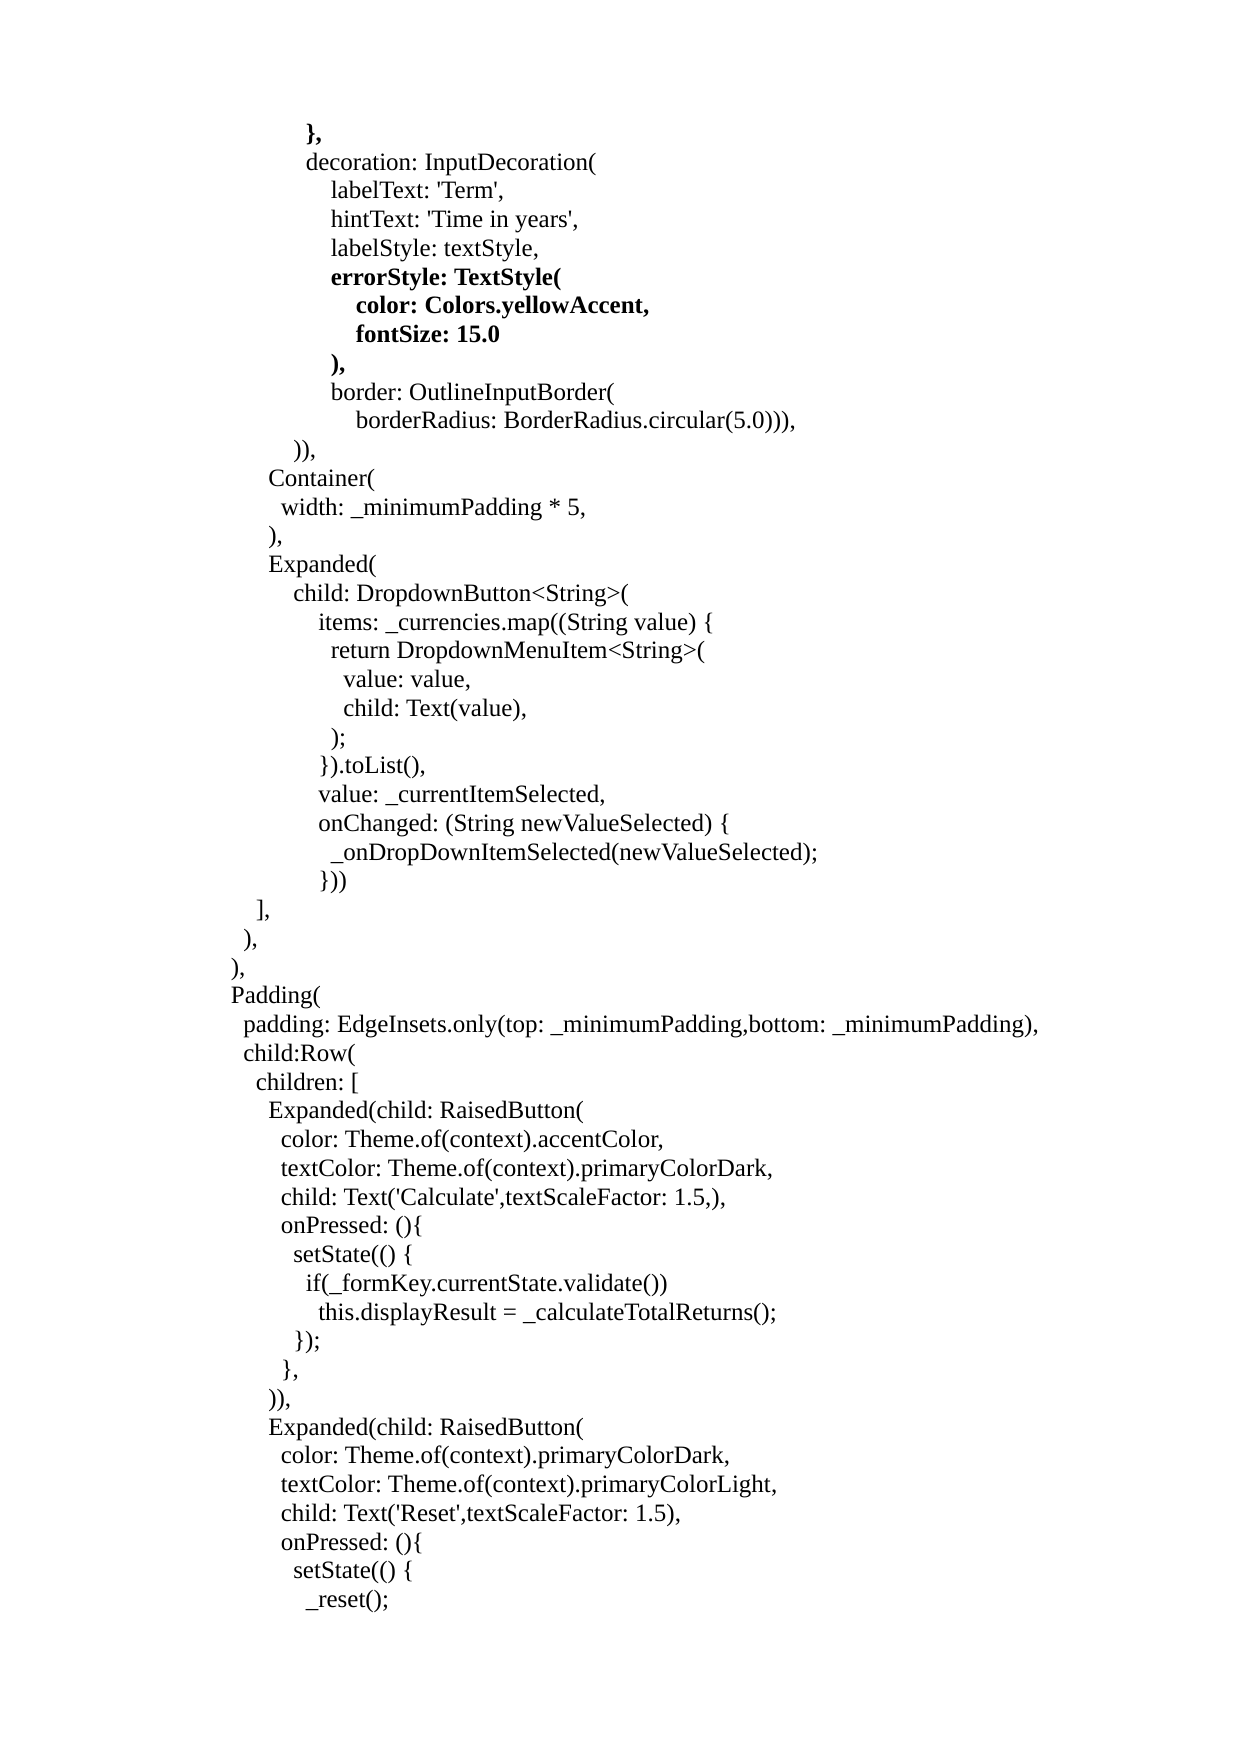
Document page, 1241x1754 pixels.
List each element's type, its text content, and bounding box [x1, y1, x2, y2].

text color: Colors.yellowAccent, [118, 291, 1122, 319]
text setState(() { [118, 1556, 1122, 1584]
text items: _currencies.map((String value) { [118, 607, 1122, 636]
text _onDropDownItemSelected(newValueSelected); [118, 837, 1122, 866]
text onPressed: (){ [118, 1211, 1122, 1239]
text onPressed: (){ [118, 1527, 1122, 1556]
text _reset(); [118, 1584, 1122, 1613]
text width: _minimumPadding * 5, [118, 492, 1122, 521]
text Expanded( [118, 549, 1122, 578]
text }, [118, 118, 1122, 147]
text child: Text('Reset',textScaleFactor: 1.5), [118, 1498, 1122, 1527]
text fontSize: 15.0 [118, 319, 1122, 348]
text border: OutlineInputBorder( [118, 377, 1122, 406]
text ), [118, 521, 1122, 549]
text hintText: 'Time in years', [118, 204, 1122, 233]
text ], [118, 894, 1122, 923]
text textColor: Theme.of(context).primaryColorLight, [118, 1469, 1122, 1498]
text return DropdownMenuItem<String>( [118, 636, 1122, 664]
text )), [118, 434, 1122, 463]
text )), [118, 1383, 1122, 1412]
text if(_formKey.currentState.validate()) [118, 1268, 1122, 1297]
text })) [118, 866, 1122, 894]
text this.displayResult = _calculateTotalReturns(); [118, 1297, 1122, 1326]
text ), [118, 923, 1122, 952]
text Expanded(child: RaisedButton( [118, 1096, 1122, 1124]
text onChanged: (String newValueSelected) { [118, 808, 1122, 837]
text }, [118, 1354, 1122, 1383]
text child:Row( [118, 1038, 1122, 1067]
text color: Theme.of(context).accentColor, [118, 1124, 1122, 1153]
text value: value, [118, 664, 1122, 693]
text errorStyle: TextStyle( [118, 262, 1122, 291]
text child: DropdownButton<String>( [118, 578, 1122, 607]
text ), [118, 348, 1122, 377]
text }); [118, 1326, 1122, 1354]
text labelStyle: textStyle, [118, 233, 1122, 262]
text Expanded(child: RaisedButton( [118, 1412, 1122, 1441]
text textColor: Theme.of(context).primaryColorDark, [118, 1153, 1122, 1182]
text }).toList(), [118, 751, 1122, 779]
text ); [118, 722, 1122, 751]
text borderRadius: BorderRadius.circular(5.0))), [118, 406, 1122, 434]
text Padding( [118, 981, 1122, 1009]
text color: Theme.of(context).primaryColorDark, [118, 1441, 1122, 1469]
text padding: EdgeInsets.only(top: _minimumPadding,bottom: _minimumPadding), [118, 1009, 1122, 1038]
text setState(() { [118, 1239, 1122, 1268]
text Container( [118, 463, 1122, 492]
text children: [ [118, 1067, 1122, 1096]
text decoration: InputDecoration( [118, 147, 1122, 176]
text child: Text(value), [118, 693, 1122, 722]
text labelText: 'Term', [118, 176, 1122, 204]
text ), [118, 952, 1122, 981]
text value: _currentItemSelected, [118, 779, 1122, 808]
text child: Text('Calculate',textScaleFactor: 1.5,), [118, 1182, 1122, 1211]
